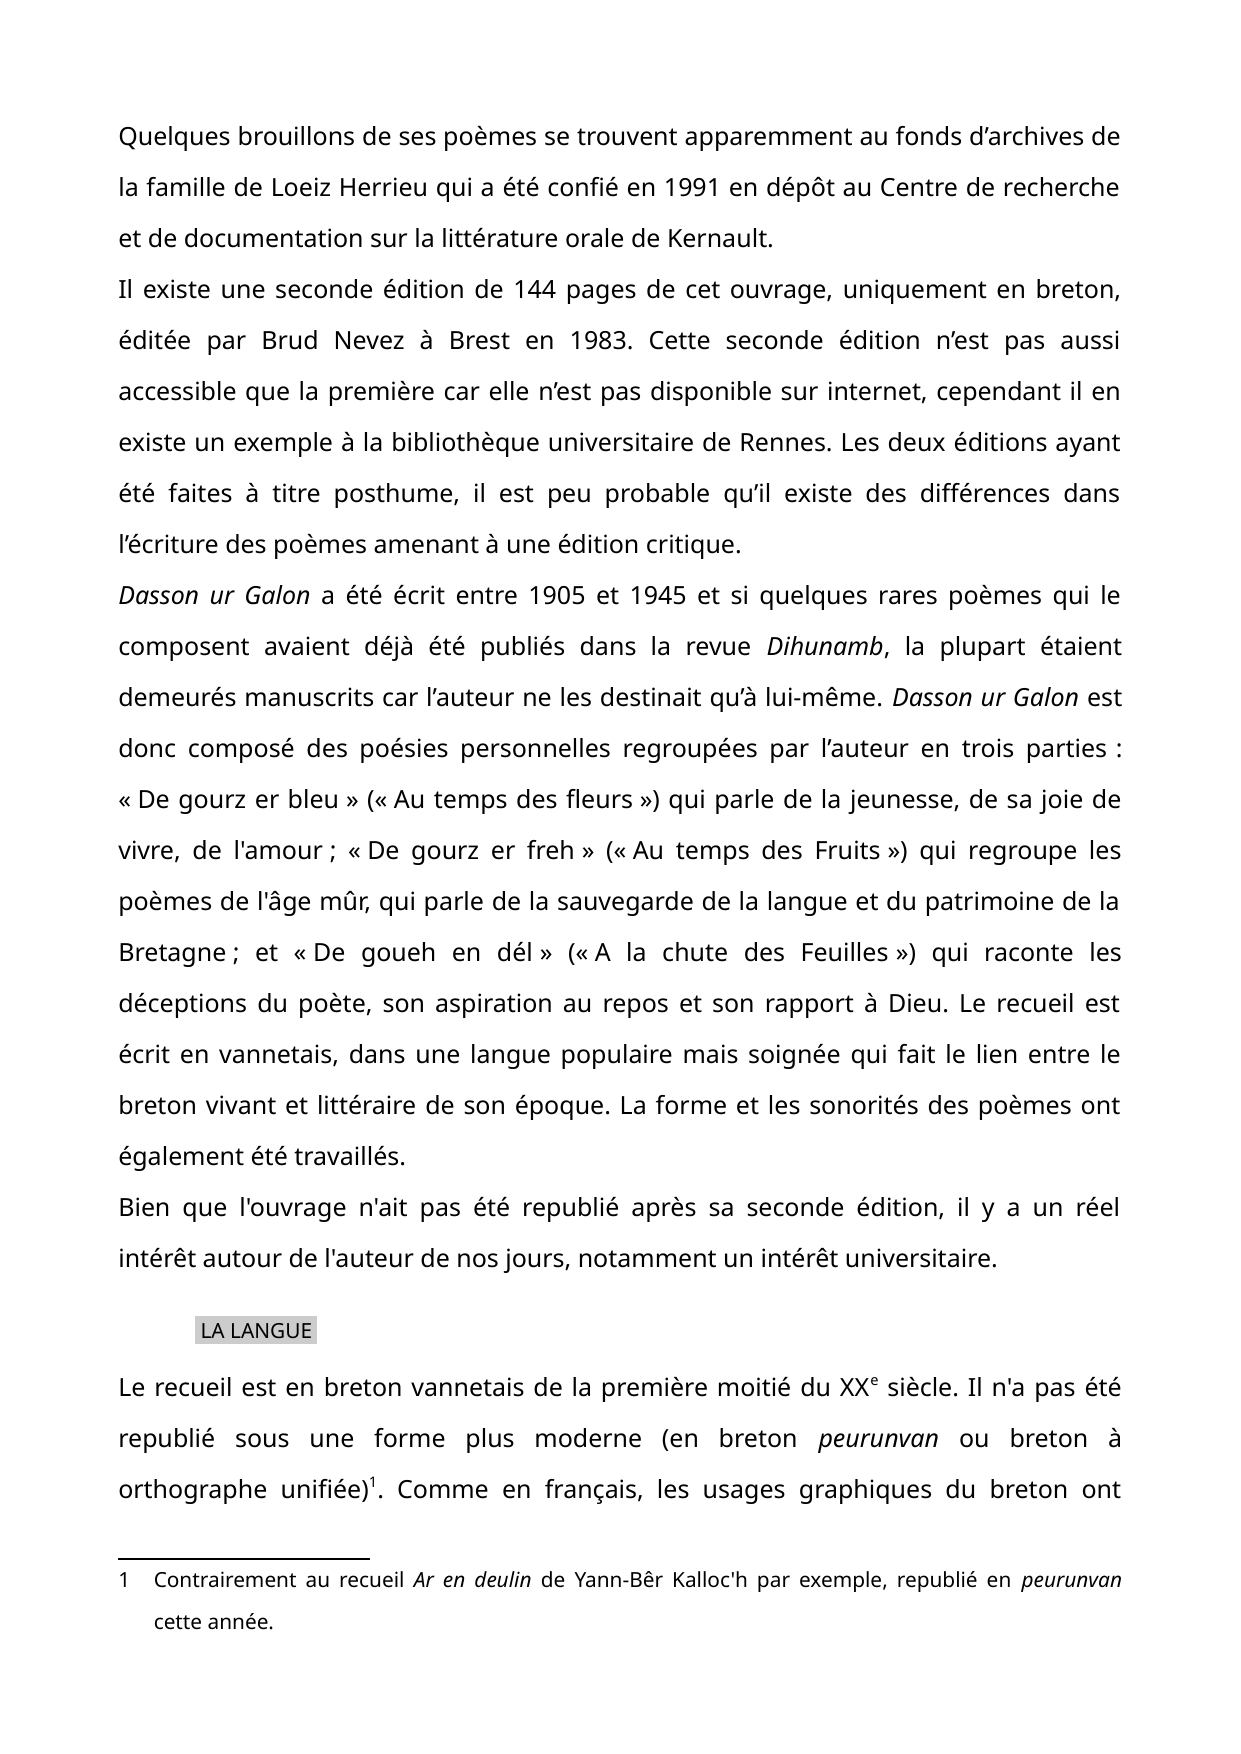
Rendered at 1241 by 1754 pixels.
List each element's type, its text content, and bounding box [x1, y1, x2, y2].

text Le recueil est en breton vannetais de la première moitié du XXe siècle. Il n'a pas été republié sous une forme plus moderne (en breton peurunvan ou breton à orthographe unifiée). Comme en français, les usages graphiques du breton ont [118, 1370, 1122, 1506]
text Dasson ur Galon a été écrit entre 1905 et 1945 et si quelques rares poèmes qui le composent avaient déjà été publiés dans la revue Dihunamb, la plupart étaient demeurés manuscrits car l’auteur ne les destinait qu’à lui-même. Dasson ur Galon est donc composé des poésies personnelles regroupées par l’auteur en trois parties : « De gourz er bleu » (« Au temps des fleurs ») qui parle de la jeunesse, de sa joie de vivre, de l'amour ; « De gourz er freh » (« Au temps des Fruits ») qui regroupe les poèmes de l'âge mûr, qui parle de la sauvegarde de la langue et du patrimoine de la Bretagne ; et « De goueh en dél » (« A la chute des Feuilles ») qui raconte les déceptions du poète, son aspiration au repos et son rapport à Dieu. Le recueil est écrit en vannetais, dans une langue populaire mais soignée qui fait le lien entre le breton vivant et littéraire de son époque. La forme et les sonorités des poèmes ont également été travaillés. [118, 577, 1122, 1173]
text Il existe une seconde édition de 144 pages de cet ouvrage, uniquement en breton, éditée par Brud Nevez à Brest en 1983. Cette seconde édition n’est pas aussi accessible que la première car elle n’est pas disponible sur internet, cependant il en existe un exemple à la bibliothèque universitaire de Rennes. Les deux éditions ayant été faites à titre posthume, il est peu probable qu’il existe des différences dans l’écriture des poèmes amenant à une édition critique. [118, 271, 1122, 561]
subtitle La langue [317, 1316, 1122, 1344]
text Bien que l'ouvrage n'ait pas été republié après sa seconde édition, il y a un réel intérêt autour de l'auteur de nos jours, notamment un intérêt universitaire. [118, 1190, 1122, 1275]
text Contrairement au recueil Ar en deulin de Yann-Bêr Kalloc'h par exemple, republié en peurunvan cette année. [118, 1565, 1122, 1636]
text Quelques brouillons de ses poèmes se trouvent apparemment au fonds d’archives de la famille de Loeiz Herrieu qui a été confié en 1991 en dépôt au Centre de recherche et de documentation sur la littérature orale de Kernault. [118, 118, 1122, 254]
